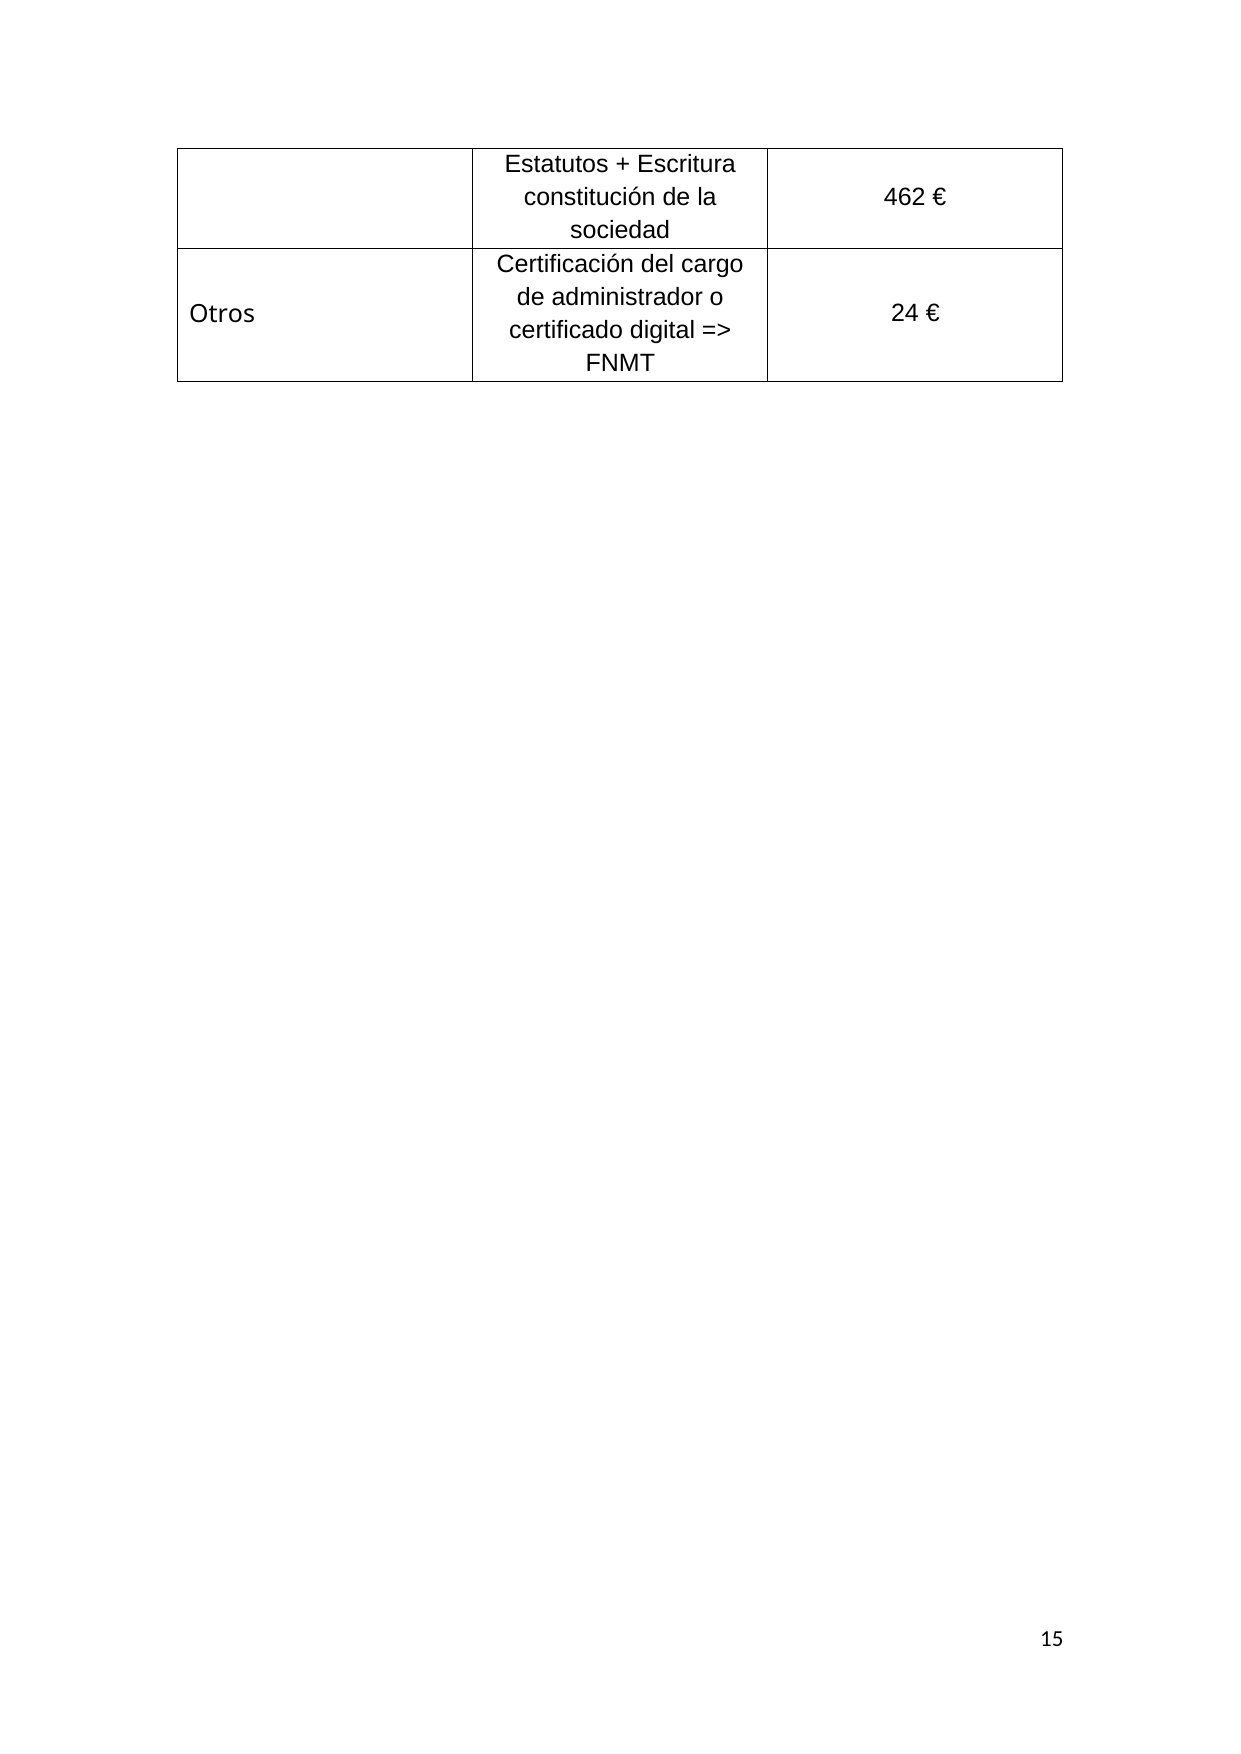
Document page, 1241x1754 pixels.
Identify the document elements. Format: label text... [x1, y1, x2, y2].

table_cell Certificación del cargo de administrador o certificado digital => FNMT [473, 249, 767, 381]
table_cell Estatutos + Escritura constitución de la sociedad [473, 149, 767, 248]
table_cell 24 € [768, 249, 1062, 381]
table_cell 462 € [768, 149, 1062, 248]
table_cell [178, 149, 472, 248]
table_cell Otros [178, 249, 472, 381]
